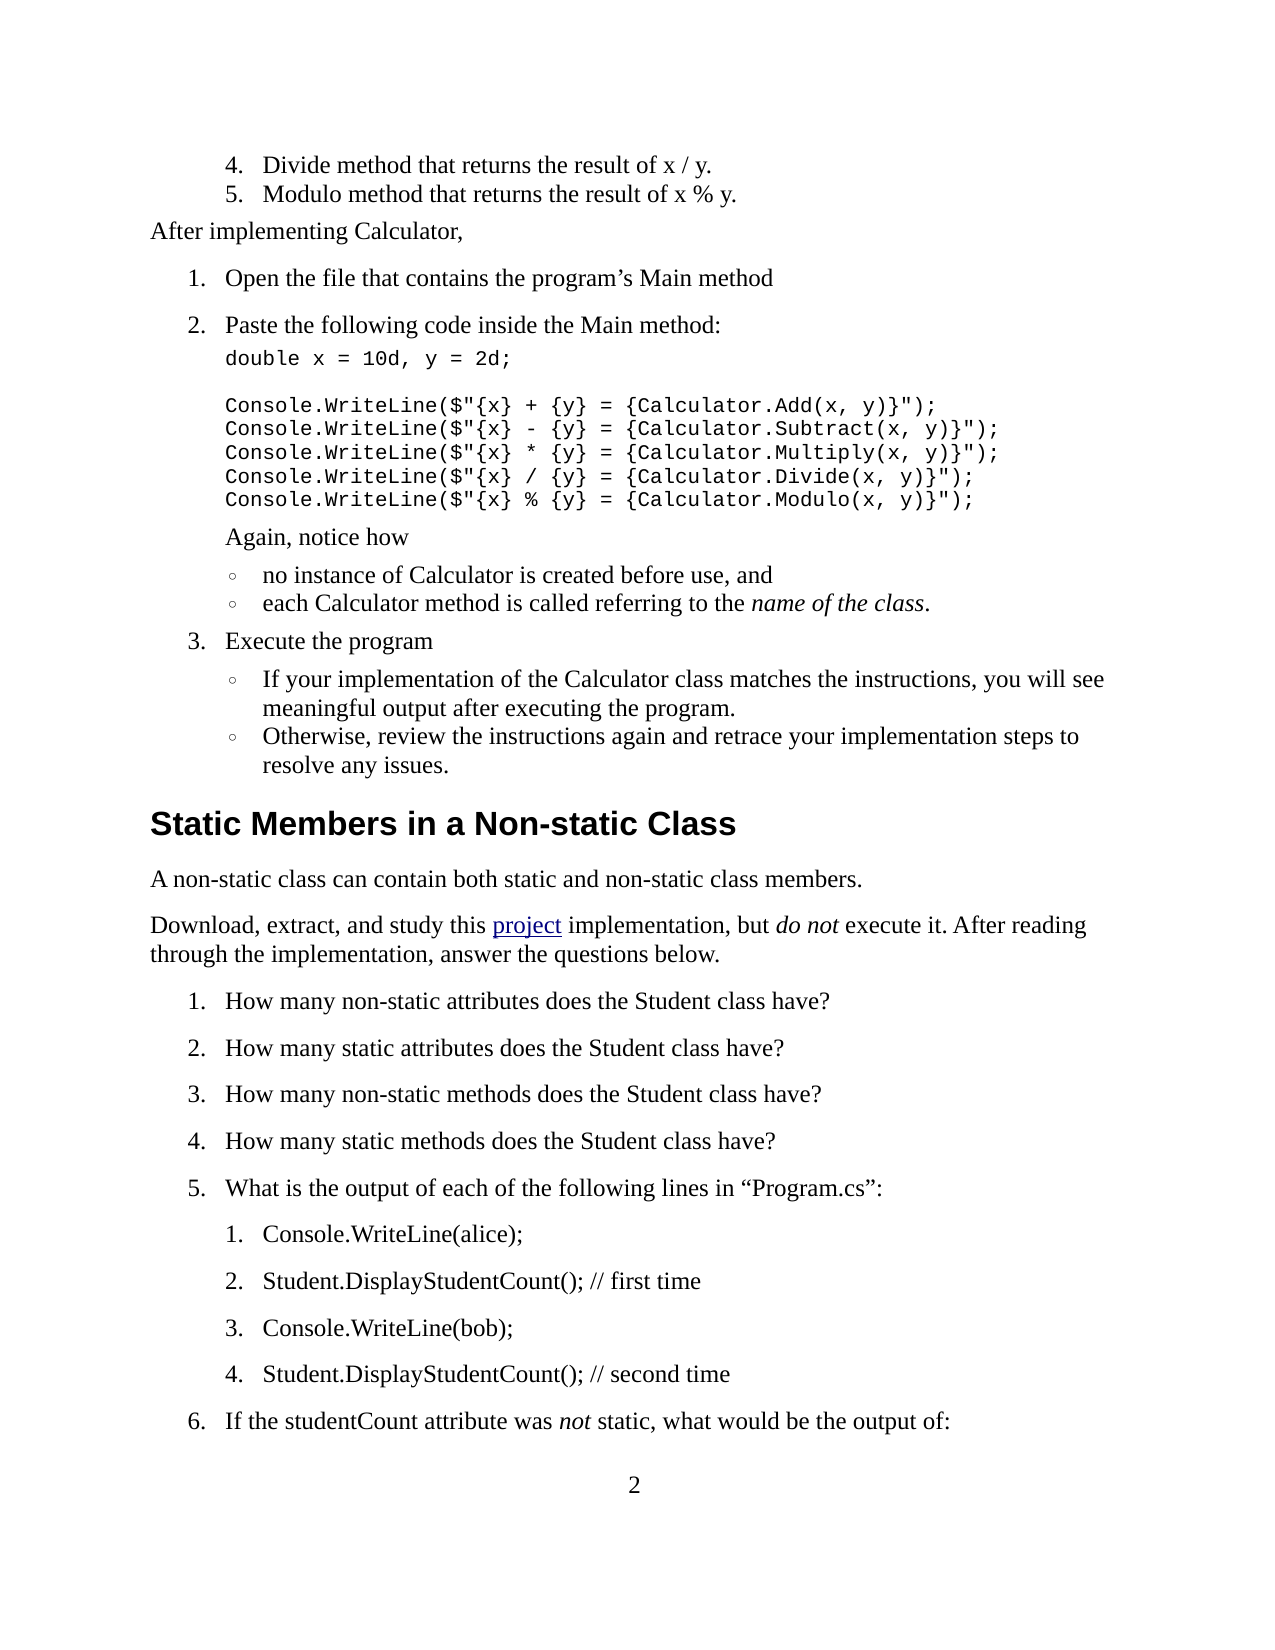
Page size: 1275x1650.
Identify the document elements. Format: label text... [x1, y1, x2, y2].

list How many non-static methods does the Student class have? [187, 1079, 1125, 1108]
list Modulo method that returns the result of x % y. [225, 179, 1125, 207]
list If the studentCount attribute was not static, what would be the output of: [187, 1406, 1125, 1435]
list Console.WriteLine(alice); [225, 1219, 1125, 1248]
list If your implementation of the Calculator class matches the instructions, you will see meaningful output after executing the program. [225, 664, 1125, 721]
list Execute the program [187, 626, 1125, 655]
list What is the output of each of the following lines in “Program.cs”: [187, 1173, 1125, 1201]
list How many static methods does the Student class have? [187, 1126, 1125, 1155]
list no instance of Calculator is created before use, and [225, 560, 1125, 588]
list Console.WriteLine(bob); [225, 1313, 1125, 1341]
list Console.WriteLine($"{x} / {y} = {Calculator.Divide(x, y)}"); [187, 466, 1125, 489]
list each Calculator method is called referring to the name of the class. [225, 588, 1125, 617]
list double x = 10d, y = 2d; [187, 347, 1125, 371]
list Console.WriteLine($"{x} % {y} = {Calculator.Modulo(x, y)}"); [187, 489, 1125, 513]
list How many static attributes does the Student class have? [187, 1033, 1125, 1061]
list How many non-static attributes does the Student class have? [187, 986, 1125, 1015]
list Student.DisplayStudentCount(); // second time [225, 1359, 1125, 1388]
list Open the file that contains the program’s Main method [187, 263, 1125, 292]
list Console.WriteLine($"{x} + {y} = {Calculator.Add(x, y)}"); [187, 395, 1125, 418]
list Student.DisplayStudentCount(); // first time [225, 1266, 1125, 1295]
list Divide method that returns the result of x / y. [225, 150, 1125, 179]
list Console.WriteLine($"{x} - {y} = {Calculator.Subtract(x, y)}"); [187, 418, 1125, 442]
list Otherwise, review the instructions again and retrace your implementation steps to resolve any issues. [225, 721, 1125, 779]
text A non-static class can contain both static and non-static class members. [150, 864, 1125, 893]
subtitle Static Members in a Non-static Class [150, 804, 1125, 842]
list Paste the following code inside the Main method: [187, 310, 1125, 338]
text Download, extract, and study this project implementation, but do not execute it. After reading through the implementation, answer the questions below. [150, 911, 1125, 968]
list Again, notice how [187, 522, 1125, 551]
list Console.WriteLine($"{x} * {y} = {Calculator.Multiply(x, y)}"); [187, 442, 1125, 466]
text After implementing Calculator, [150, 216, 1125, 245]
